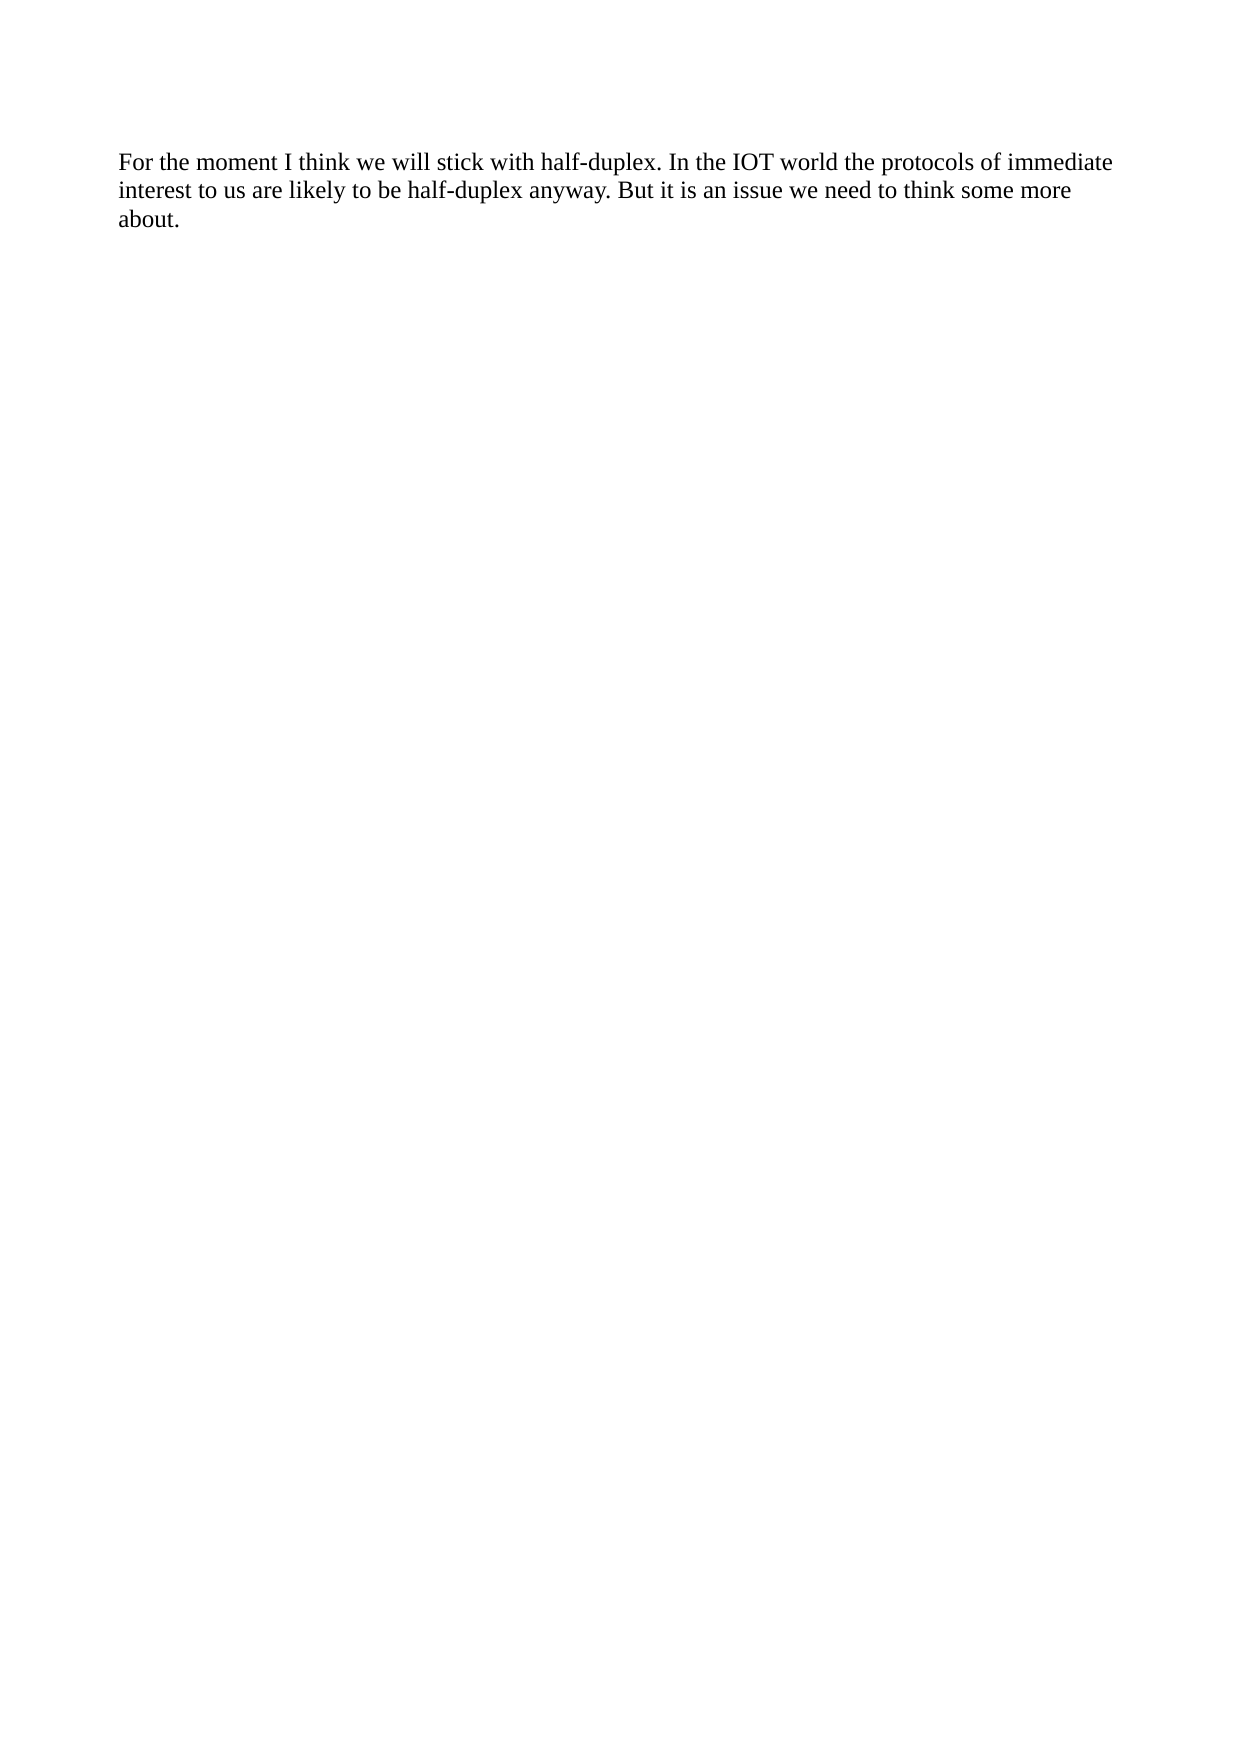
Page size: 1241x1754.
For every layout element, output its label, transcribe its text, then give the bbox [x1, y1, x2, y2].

text For the moment I think we will stick with half-duplex. In the IOT world the protocols of immediate interest to us are likely to be half-duplex anyway. But it is an issue we need to think some more about. [118, 147, 1122, 233]
